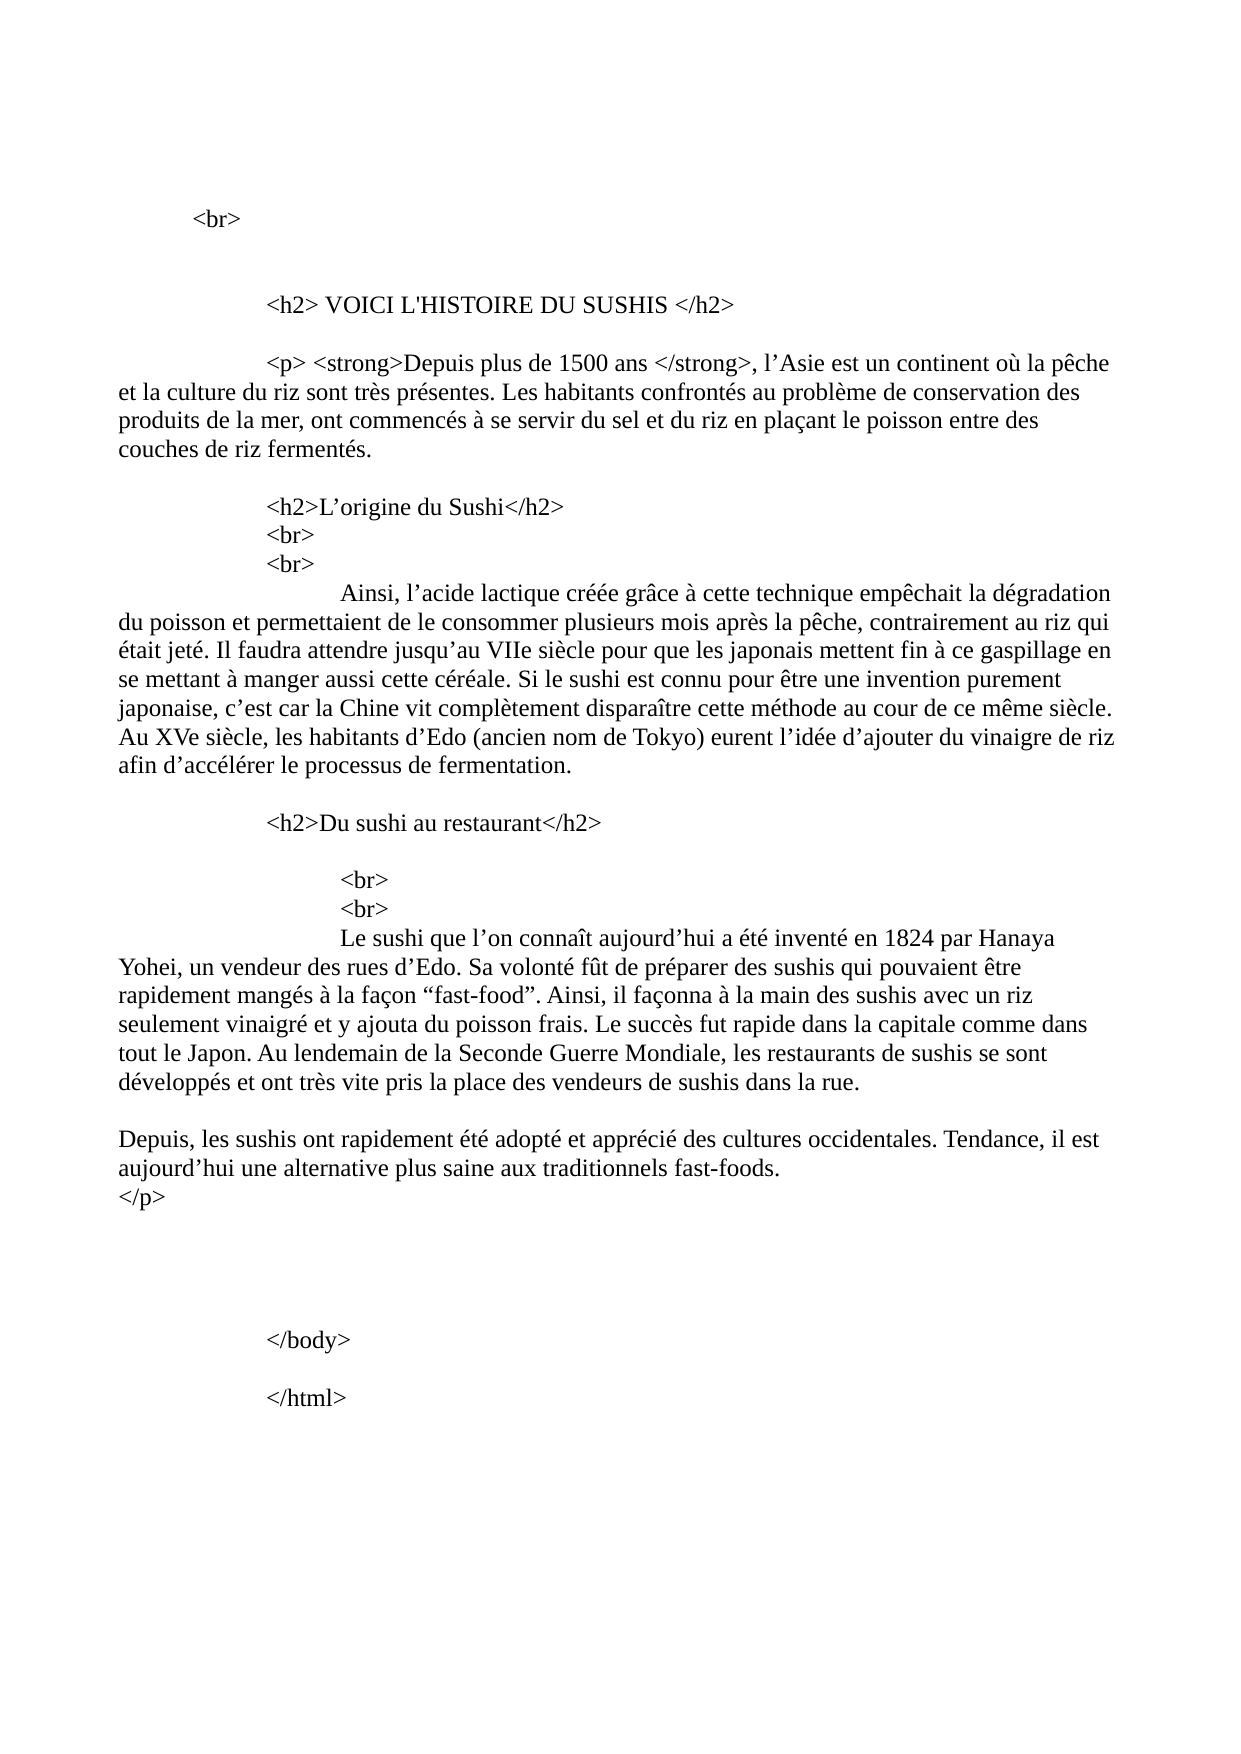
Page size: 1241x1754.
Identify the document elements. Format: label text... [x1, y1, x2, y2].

text Depuis, les sushis ont rapidement été adopté et apprécié des cultures occidentales. Tendance, il est aujourd’hui une alternative plus saine aux traditionnels fast-foods. [118, 1124, 1122, 1182]
text </body> [118, 1326, 1122, 1354]
text <br> [118, 549, 1122, 578]
text <h2> VOICI L'HISTOIRE DU SUSHIS </h2> [118, 291, 1122, 319]
text <p> <strong>Depuis plus de 1500 ans </strong>, l’Asie est un continent où la pêche et la culture du riz sont très présentes. Les habitants confrontés au problème de conservation des produits de la mer, ont commencés à se servir du sel et du riz en plaçant le poisson entre des couches de riz fermentés. [118, 348, 1122, 463]
text <br> [118, 521, 1122, 549]
text <br> [118, 204, 1122, 233]
text <br> [118, 894, 1122, 923]
text <br> [118, 866, 1122, 894]
text </html> [118, 1383, 1122, 1412]
text <h2>Du sushi au restaurant</h2> [118, 808, 1122, 837]
text Le sushi que l’on connaît aujourd’hui a été inventé en 1824 par Hanaya Yohei, un vendeur des rues d’Edo. Sa volonté fût de préparer des sushis qui pouvaient être rapidement mangés à la façon “fast-food”. Ainsi, il façonna à la main des sushis avec un riz seulement vinaigré et y ajouta du poisson frais. Le succès fut rapide dans la capitale comme dans tout le Japon. Au lendemain de la Seconde Guerre Mondiale, les restaurants de sushis se sont développés et ont très vite pris la place des vendeurs de sushis dans la rue. [118, 923, 1122, 1096]
text <h2>L’origine du Sushi</h2> [118, 492, 1122, 521]
text Ainsi, l’acide lactique créée grâce à cette technique empêchait la dégradation du poisson et permettaient de le consommer plusieurs mois après la pêche, contrairement au riz qui était jeté. Il faudra attendre jusqu’au VIIe siècle pour que les japonais mettent fin à ce gaspillage en se mettant à manger aussi cette céréale. Si le sushi est connu pour être une invention purement japonaise, c’est car la Chine vit complètement disparaître cette méthode au cour de ce même siècle. Au XVe siècle, les habitants d’Edo (ancien nom de Tokyo) eurent l’idée d’ajouter du vinaigre de riz afin d’accélérer le processus de fermentation. [118, 578, 1122, 779]
text </p> [118, 1182, 1122, 1211]
